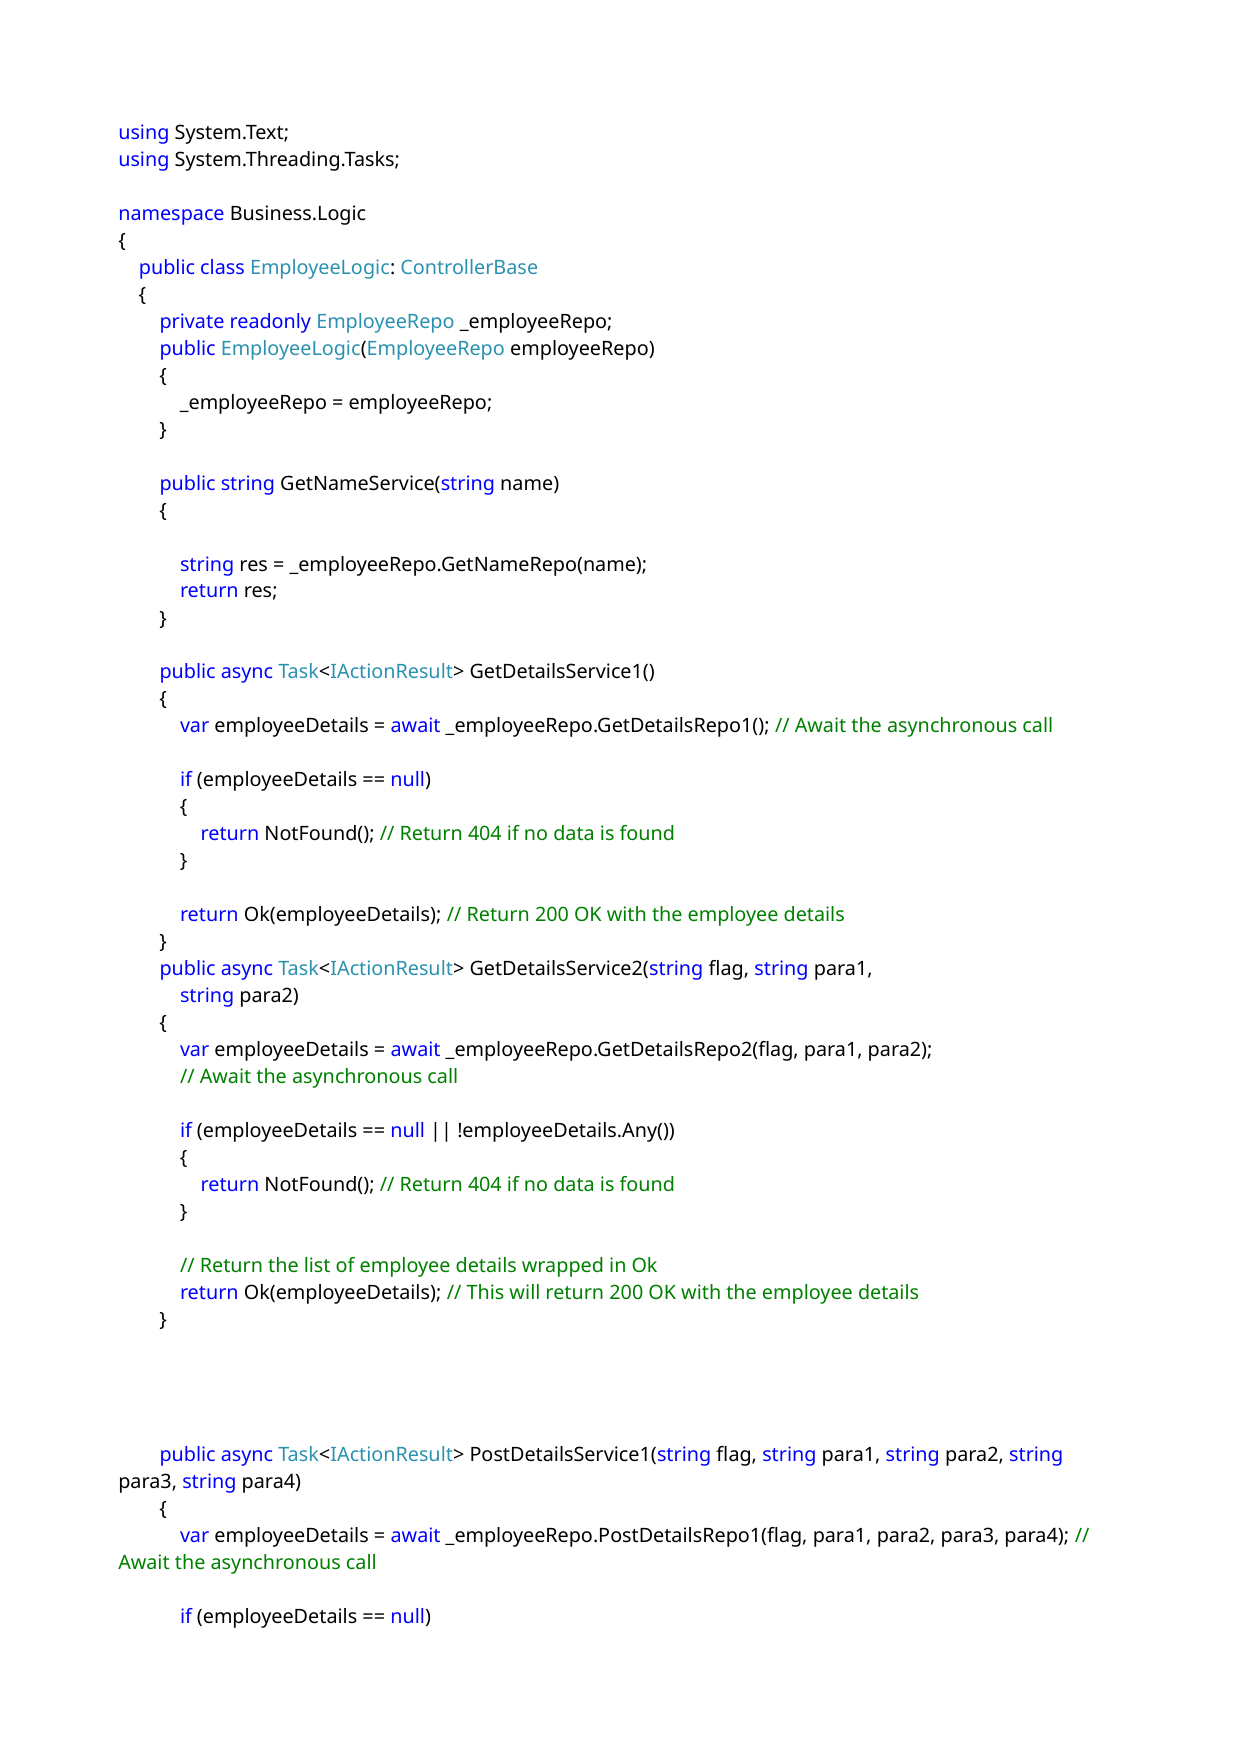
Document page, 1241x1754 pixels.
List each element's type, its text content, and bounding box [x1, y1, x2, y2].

text public string GetNameService(string name) [118, 469, 1122, 496]
text string para2) [118, 981, 1122, 1008]
text { [118, 685, 1122, 712]
text private readonly EmployeeRepo _employeeRepo; [118, 307, 1122, 334]
text var employeeDetails = await _employeeRepo.GetDetailsRepo1(); // Await the asynchronous call [118, 712, 1122, 739]
text { [118, 361, 1122, 388]
text namespace Business.Logic [118, 199, 1122, 226]
text return Ok(employeeDetails); // This will return 200 OK with the employee details [118, 1278, 1122, 1305]
text return NotFound(); // Return 404 if no data is found [118, 1170, 1122, 1197]
text public class EmployeeLogic: ControllerBase [118, 253, 1122, 280]
text } [118, 927, 1122, 954]
text using System.Text; [118, 118, 1122, 145]
text { [118, 1494, 1122, 1521]
text using System.Threading.Tasks; [118, 145, 1122, 172]
text } [118, 604, 1122, 631]
text if (employeeDetails == null || !employeeDetails.Any()) [118, 1116, 1122, 1143]
text public async Task<IActionResult> GetDetailsService2(string flag, string para1, [118, 954, 1122, 981]
text // Await the asynchronous call [118, 1062, 1122, 1089]
text string res = _employeeRepo.GetNameRepo(name); [118, 550, 1122, 577]
text if (employeeDetails == null) [118, 766, 1122, 793]
text return NotFound(); // Return 404 if no data is found [118, 819, 1122, 847]
text public EmployeeLogic(EmployeeRepo employeeRepo) [118, 334, 1122, 361]
text } [118, 1305, 1122, 1332]
text } [118, 415, 1122, 442]
text // Return the list of employee details wrapped in Ok [118, 1251, 1122, 1278]
text { [118, 226, 1122, 253]
text public async Task<IActionResult> GetDetailsService1() [118, 658, 1122, 685]
text { [118, 1143, 1122, 1170]
text var employeeDetails = await _employeeRepo.PostDetailsRepo1(flag, para1, para2, para3, para4); // Await the asynchronous call [118, 1521, 1122, 1575]
text { [118, 1008, 1122, 1035]
text { [118, 496, 1122, 523]
text return Ok(employeeDetails); // Return 200 OK with the employee details [118, 901, 1122, 927]
text { [118, 793, 1122, 819]
text { [118, 280, 1122, 307]
text if (employeeDetails == null) [118, 1602, 1122, 1629]
text return res; [118, 577, 1122, 604]
text } [118, 1197, 1122, 1224]
text var employeeDetails = await _employeeRepo.GetDetailsRepo2(flag, para1, para2); [118, 1035, 1122, 1062]
text _employeeRepo = employeeRepo; [118, 388, 1122, 415]
text } [118, 847, 1122, 873]
text public async Task<IActionResult> PostDetailsService1(string flag, string para1, string para2, string para3, string para4) [118, 1440, 1122, 1494]
